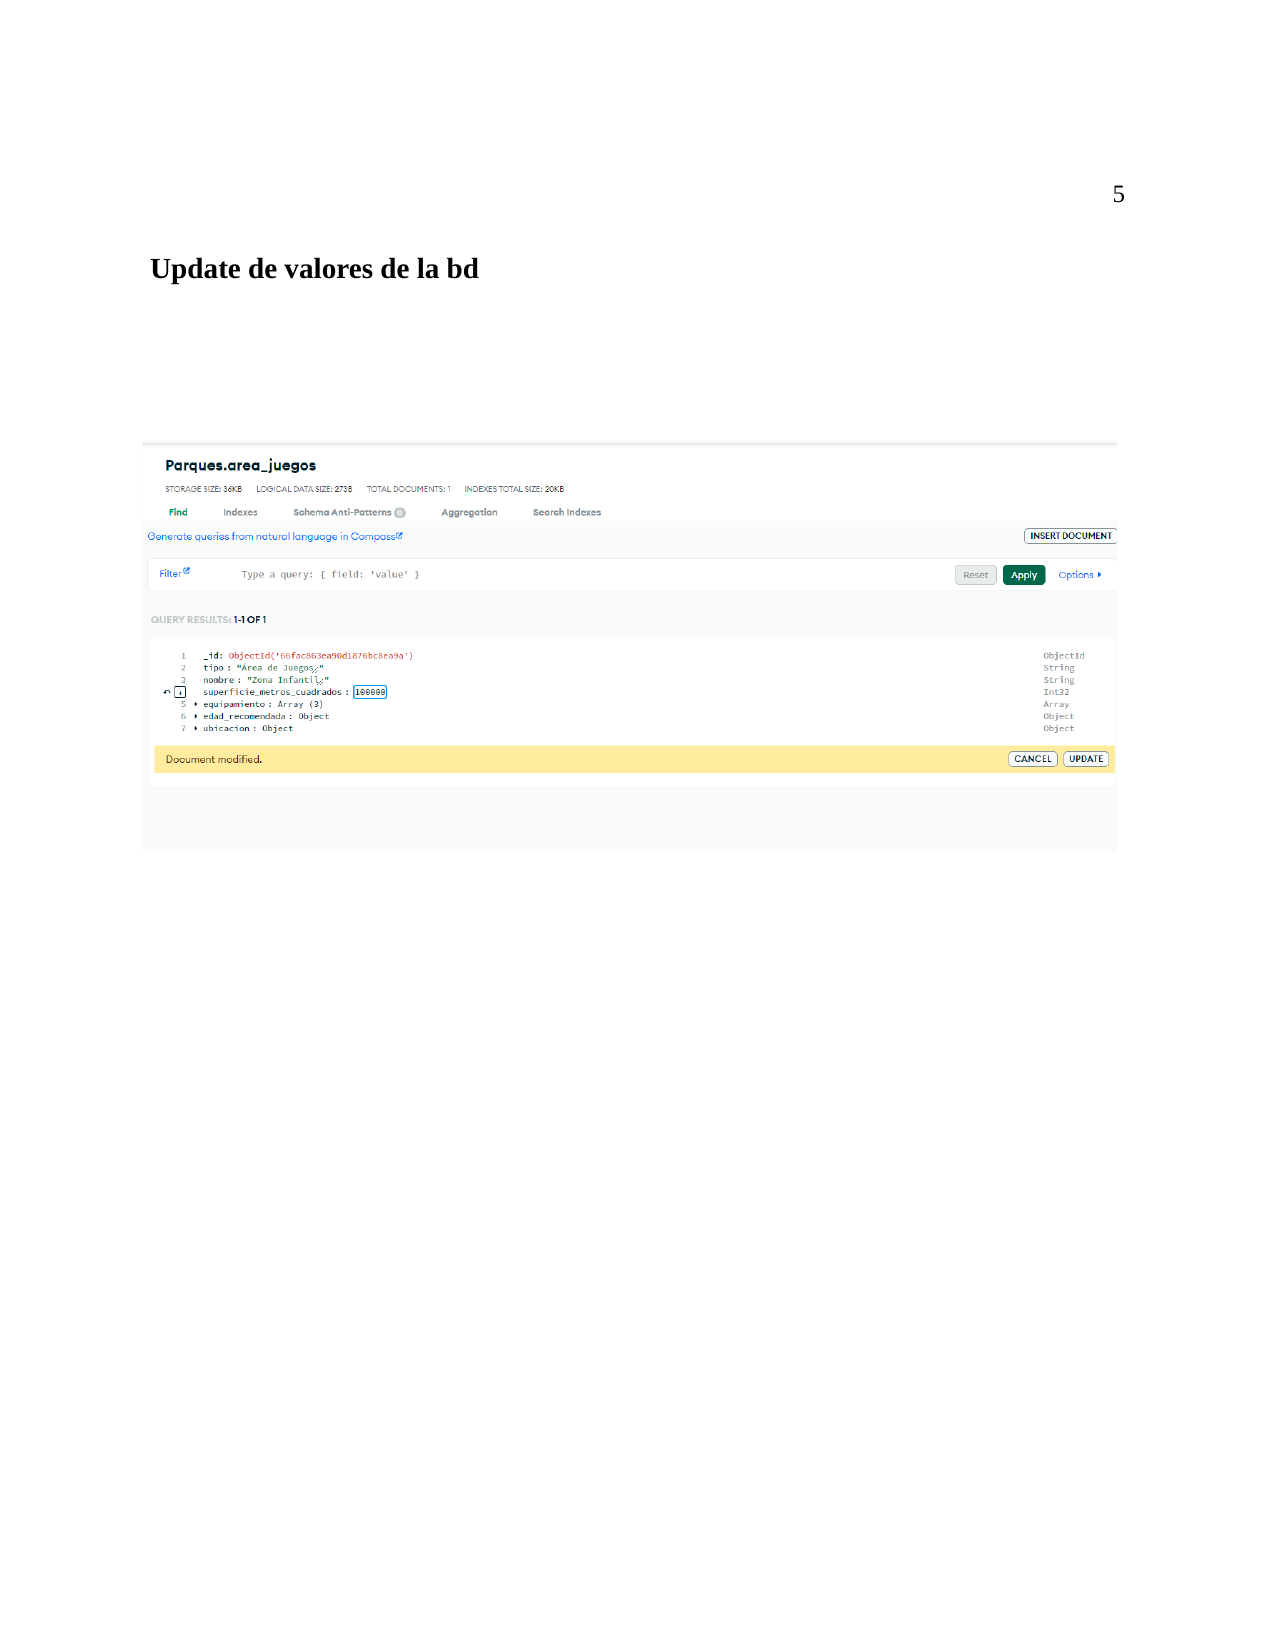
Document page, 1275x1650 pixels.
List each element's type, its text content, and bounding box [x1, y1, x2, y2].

subtitle Update de valores de la bd [150, 252, 1125, 285]
picture [142, 440, 1118, 851]
